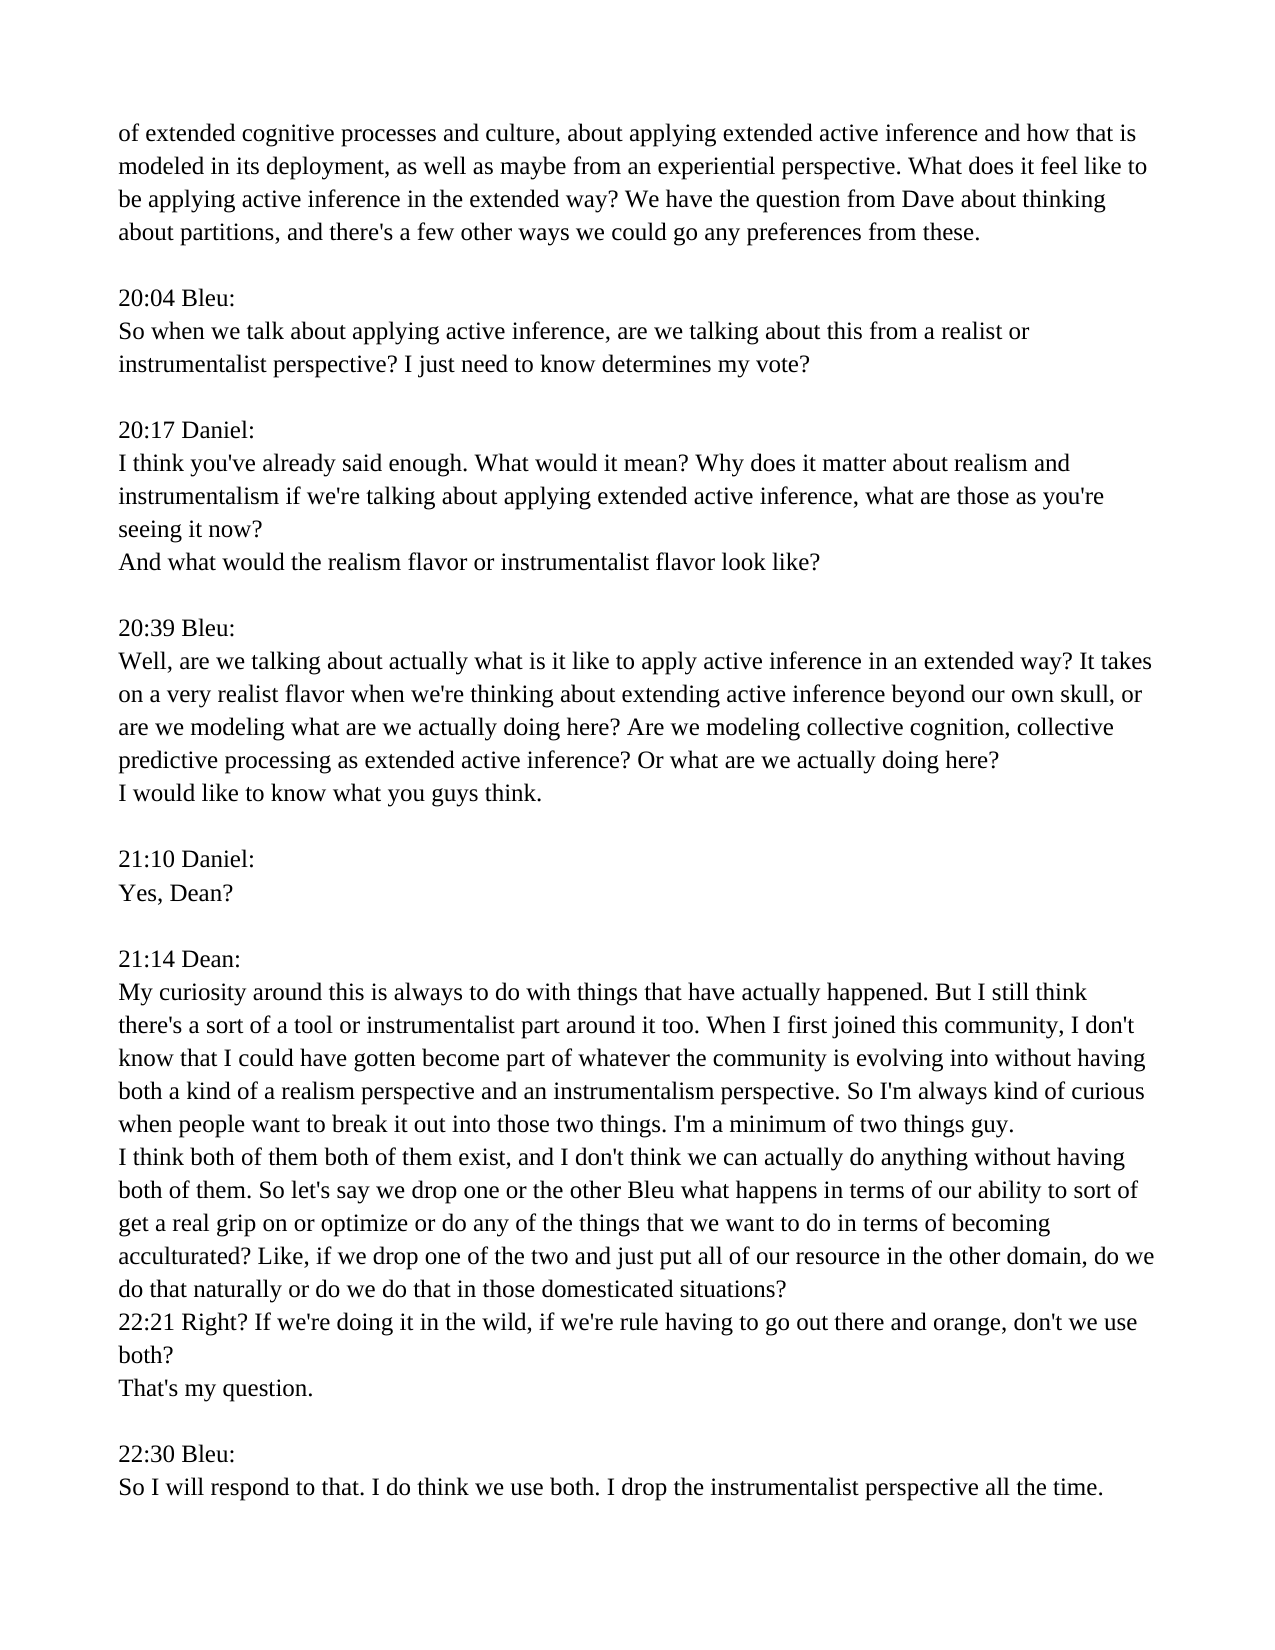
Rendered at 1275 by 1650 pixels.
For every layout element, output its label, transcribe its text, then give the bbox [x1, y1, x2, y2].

text 22:21 Right? If we're doing it in the wild, if we're rule having to go out there and orange, don't we use both? [118, 1307, 1157, 1369]
text So when we talk about applying active inference, are we talking about this from a realist or instrumentalist perspective? I just need to know determines my vote? [118, 316, 1157, 378]
text 22:30 Bleu: [118, 1439, 1157, 1468]
text My curiosity around this is always to do with things that have actually happened. But I still think there's a sort of a tool or instrumentalist part around it too. When I first joined this community, I don't know that I could have gotten become part of whatever the community is evolving into without having both a kind of a realism perspective and an instrumentalism perspective. So I'm always kind of curious when people want to break it out into those two things. I'm a minimum of two things guy. [118, 977, 1157, 1137]
text 21:14 Dean: [118, 944, 1157, 972]
text 20:17 Daniel: [118, 415, 1157, 444]
text of extended cognitive processes and culture, about applying extended active inference and how that is modeled in its deployment, as well as maybe from an experiential perspective. What does it feel like to be applying active inference in the extended way? We have the question from Dave about thinking about partitions, and there's a few other ways we could go any preferences from these. [118, 118, 1157, 246]
text So I will respond to that. I do think we use both. I drop the instrumentalist perspective all the time. [118, 1472, 1157, 1501]
text 21:10 Daniel: [118, 844, 1157, 873]
text 20:39 Bleu: [118, 613, 1157, 642]
text That's my question. [118, 1373, 1157, 1402]
text I would like to know what you guys think. [118, 778, 1157, 807]
text Yes, Dean? [118, 878, 1157, 906]
text I think you've already said enough. What would it mean? Why does it matter about realism and instrumentalism if we're talking about applying extended active inference, what are those as you're seeing it now? [118, 448, 1157, 543]
text I think both of them both of them exist, and I don't think we can actually do anything without having both of them. So let's say we drop one or the other Bleu what happens in terms of our ability to sort of get a real grip on or optimize or do any of the things that we want to do in terms of becoming acculturated? Like, if we drop one of the two and just put all of our resource in the other domain, do we do that naturally or do we do that in those domesticated situations? [118, 1142, 1157, 1303]
text And what would the realism flavor or instrumentalist flavor look like? [118, 547, 1157, 576]
text 20:04 Bleu: [118, 283, 1157, 312]
text Well, are we talking about actually what is it like to apply active inference in an extended way? It takes on a very realist flavor when we're thinking about extending active inference beyond our own skull, or are we modeling what are we actually doing here? Are we modeling collective cognition, collective predictive processing as extended active inference? Or what are we actually doing here? [118, 646, 1157, 774]
